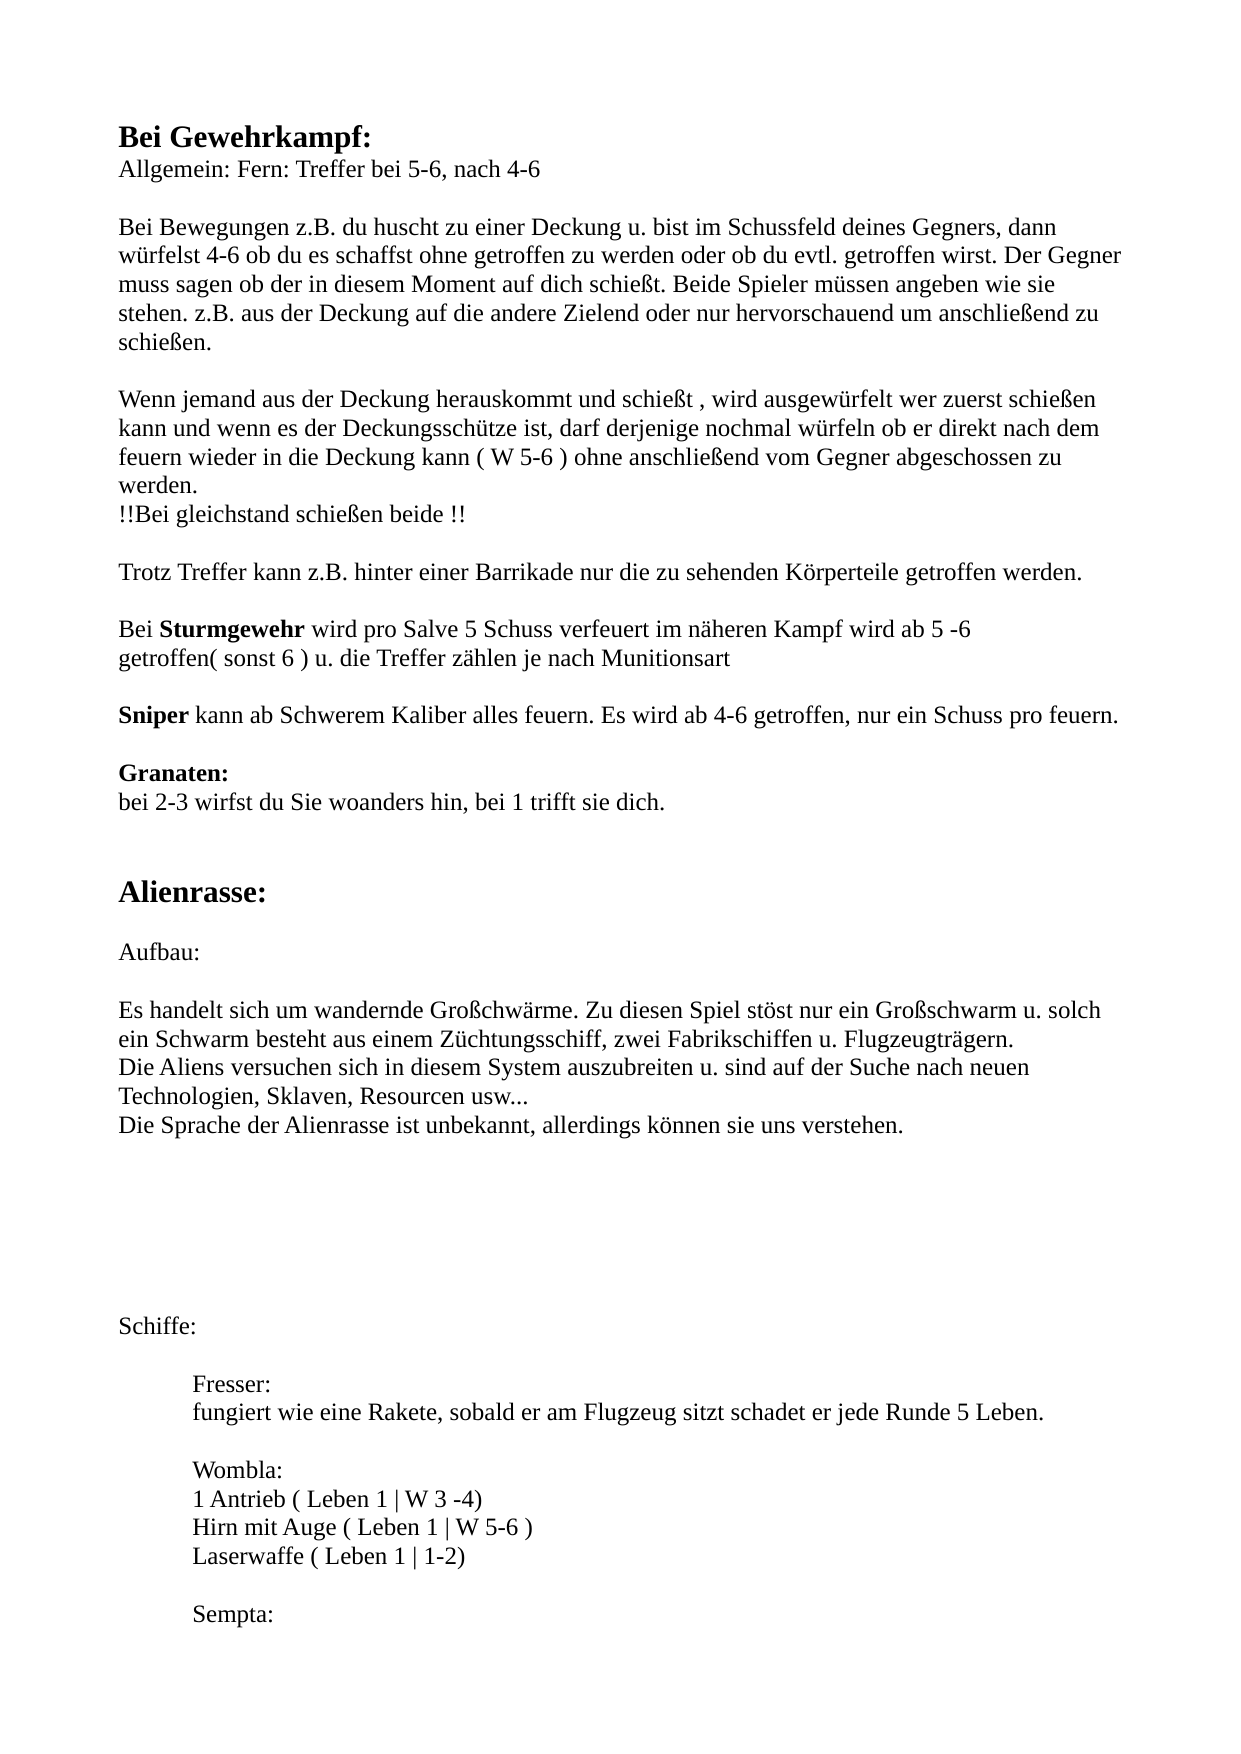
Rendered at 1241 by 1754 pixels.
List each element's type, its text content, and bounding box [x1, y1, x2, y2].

text Wenn jemand aus der Deckung herauskommt und schießt , wird ausgewürfelt wer zuerst schießen kann und wenn es der Deckungsschütze ist, darf derjenige nochmal würfeln ob er direkt nach dem feuern wieder in die Deckung kann ( W 5-6 ) ohne anschließend vom Gegner abgeschossen zu werden. [118, 384, 1122, 499]
text Schiffe: [118, 1311, 1122, 1340]
text Die Aliens versuchen sich in diesem System auszubreiten u. sind auf der Suche nach neuen Technologien, Sklaven, Resourcen usw... [118, 1052, 1122, 1110]
text Die Sprache der Alienrasse ist unbekannt, allerdings können sie uns verstehen. [118, 1110, 1122, 1139]
text bei 2-3 wirfst du Sie woanders hin, bei 1 trifft sie dich. [118, 787, 1122, 815]
text Sniper kann ab Schwerem Kaliber alles feuern. Es wird ab 4-6 getroffen, nur ein Schuss pro feuern. [118, 700, 1122, 729]
text fungiert wie eine Rakete, sobald er am Flugzeug sitzt schadet er jede Runde 5 Leben. [118, 1397, 1122, 1426]
text Bei Gewehrkampf: [118, 118, 1122, 154]
text Aufbau: [118, 937, 1122, 966]
text Wombla: [118, 1455, 1122, 1484]
text Alienrasse: [118, 873, 1122, 909]
text Trotz Treffer kann z.B. hinter einer Barrikade nur die zu sehenden Körperteile getroffen werden. [118, 557, 1122, 585]
text Granaten: [118, 758, 1122, 787]
text Bei Sturmgewehr wird pro Salve 5 Schuss verfeuert im näheren Kampf wird ab 5 -6 getroffen( sonst 6 ) u. die Treffer zählen je nach Munitionsart [118, 614, 1122, 672]
text Allgemein: Fern: Treffer bei 5-6, nach 4-6 [118, 154, 1122, 183]
text Hirn mit Auge ( Leben 1 | W 5-6 ) [118, 1512, 1122, 1541]
text Bei Bewegungen z.B. du huscht zu einer Deckung u. bist im Schussfeld deines Gegners, dann würfelst 4-6 ob du es schaffst ohne getroffen zu werden oder ob du evtl. getroffen wirst. Der Gegner muss sagen ob der in diesem Moment auf dich schießt. Beide Spieler müssen angeben wie sie stehen. z.B. aus der Deckung auf die andere Zielend oder nur hervorschauend um anschließend zu schießen. [118, 212, 1122, 355]
text Fresser: [118, 1369, 1122, 1397]
text Sempta: [118, 1599, 1122, 1627]
text !!Bei gleichstand schießen beide !! [118, 499, 1122, 528]
text Es handelt sich um wandernde Großchwärme. Zu diesen Spiel stöst nur ein Großschwarm u. solch ein Schwarm besteht aus einem Züchtungsschiff, zwei Fabrikschiffen u. Flugzeugträgern. [118, 995, 1122, 1052]
text Laserwaffe ( Leben 1 | 1-2) [118, 1541, 1122, 1570]
text 1 Antrieb ( Leben 1 | W 3 -4) [118, 1484, 1122, 1512]
